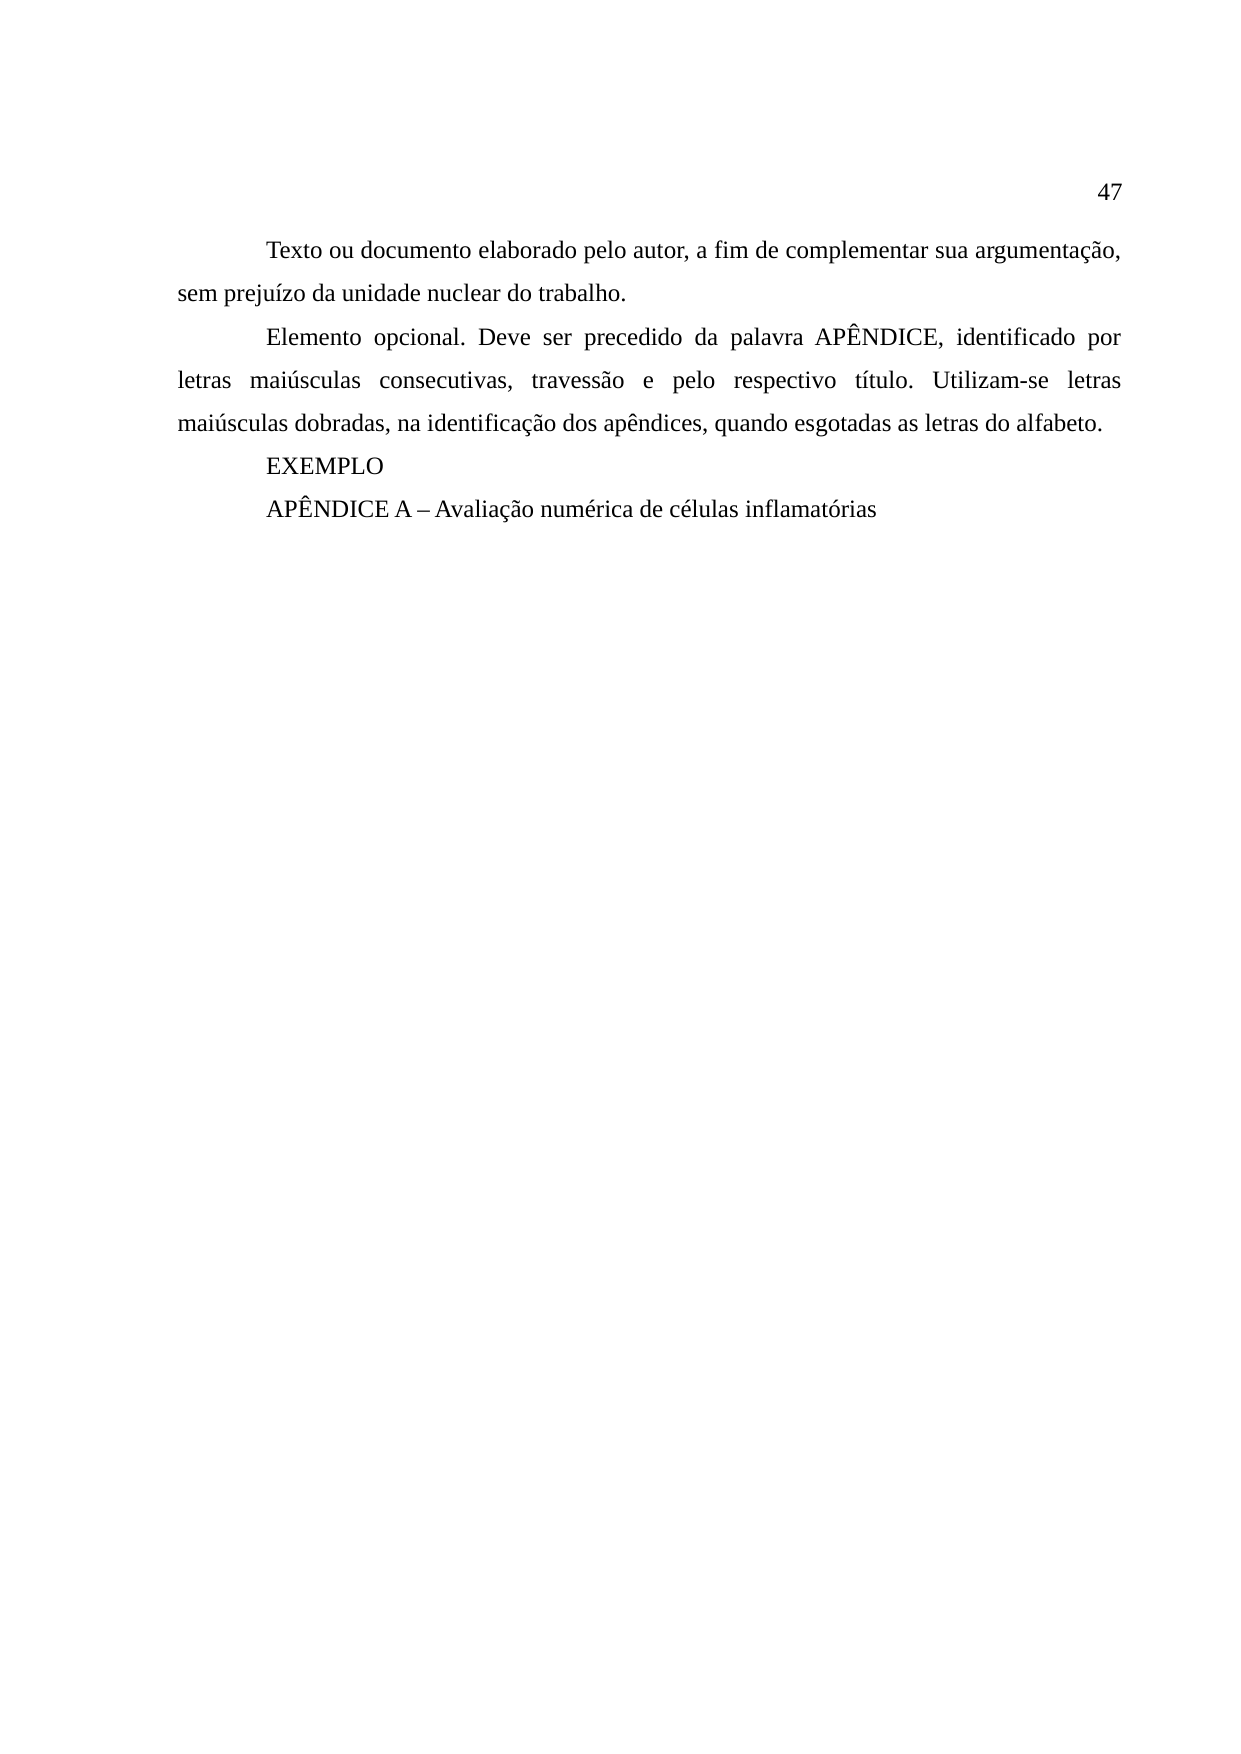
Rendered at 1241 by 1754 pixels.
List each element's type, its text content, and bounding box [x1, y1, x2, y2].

text APÊNDICE A – Avaliação numérica de células inflamatórias [177, 494, 1122, 523]
text Elemento opcional. Deve ser precedido da palavra APÊNDICE, identificado por letras maiúsculas consecutivas, travessão e pelo respectivo título. Utilizam-se letras maiúsculas dobradas, na identificação dos apêndices, quando esgotadas as letras do alfabeto. [177, 322, 1122, 437]
text EXEMPLO [177, 451, 1122, 480]
text Texto ou documento elaborado pelo autor, a fim de complementar sua argumentação, sem prejuízo da unidade nuclear do trabalho. [177, 235, 1122, 307]
